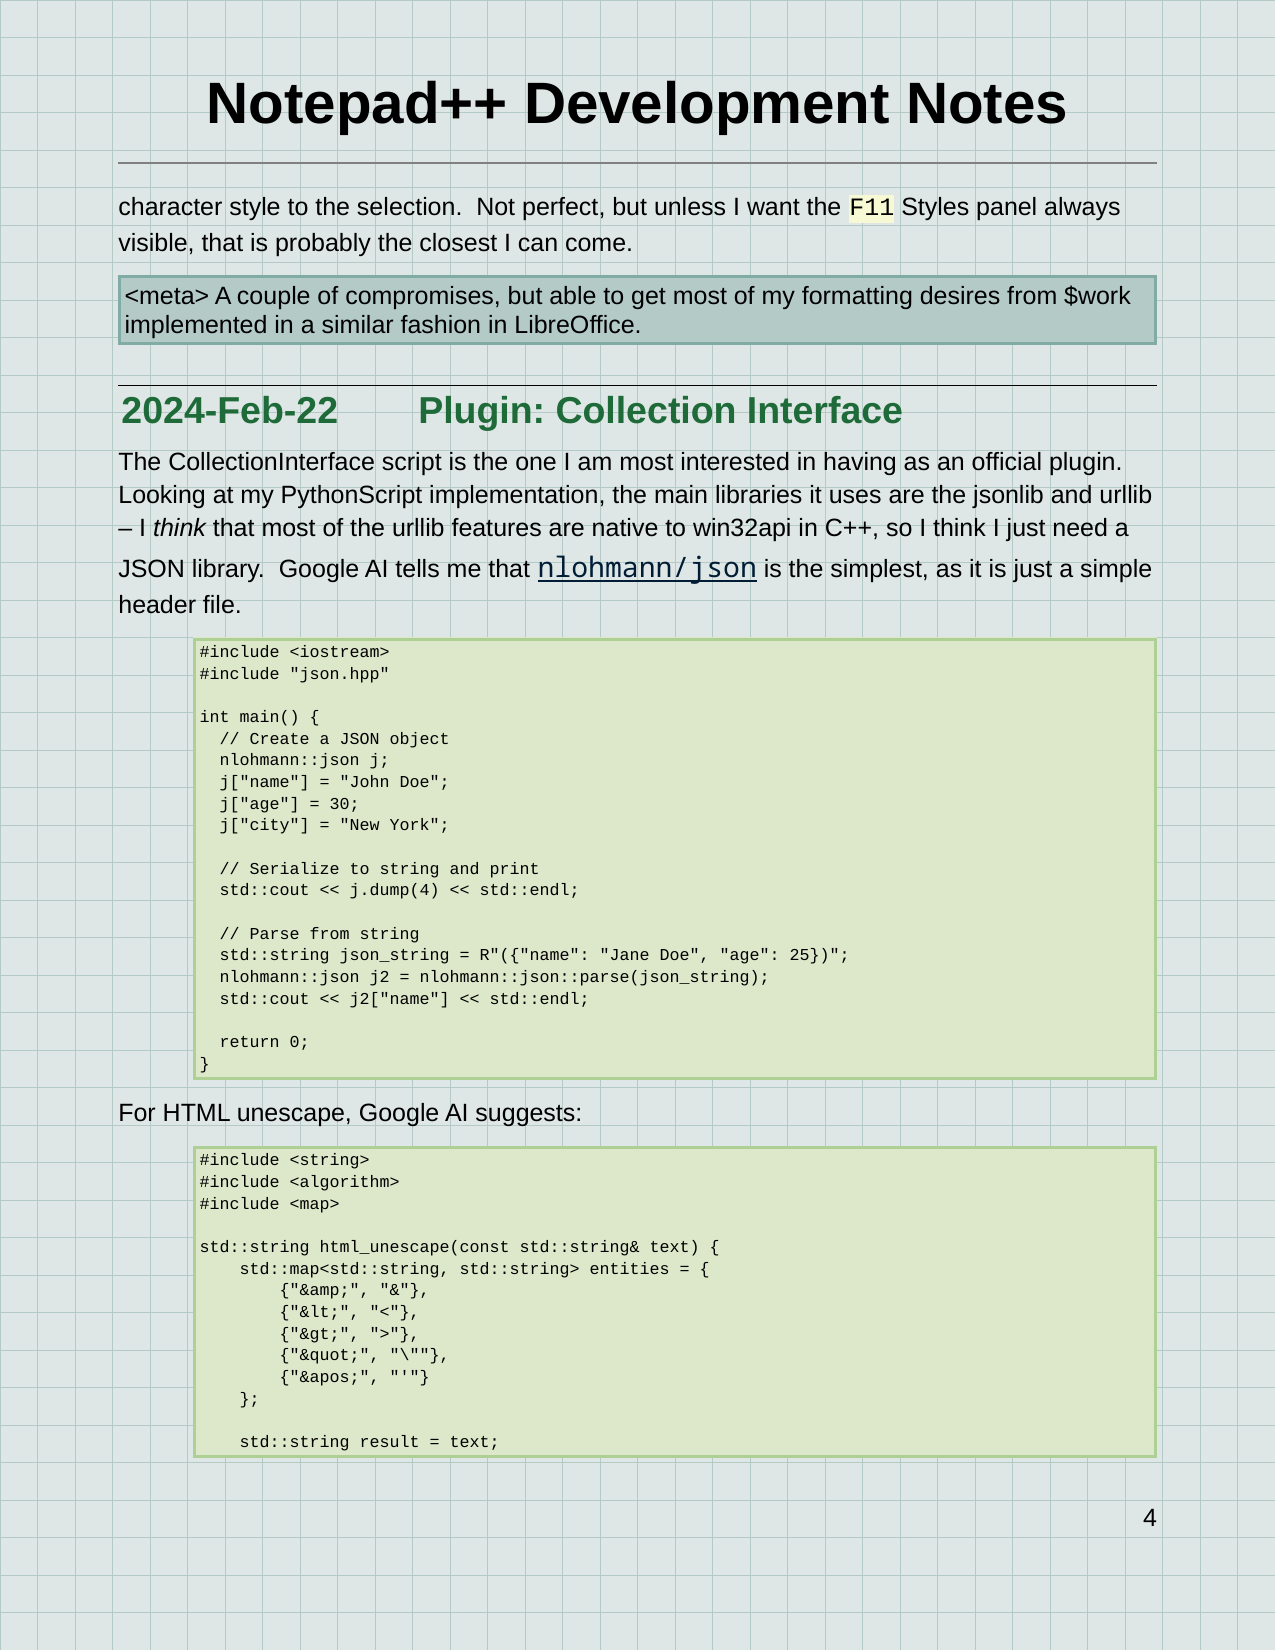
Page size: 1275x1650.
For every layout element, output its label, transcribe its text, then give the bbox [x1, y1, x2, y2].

text nlohmann::json j; [196, 746, 1154, 767]
text j["age"] = 30; [196, 789, 1154, 811]
text return 0; [196, 1027, 1154, 1049]
text std::string json_string = R"({"name": "Jane Doe", "age": 25})"; [196, 941, 1154, 962]
text #include <map> [196, 1189, 1154, 1211]
text #include <iostream> [196, 641, 1154, 659]
text std::string html_unescape(const std::string& text) { [196, 1232, 1154, 1254]
text j["name"] = "John Doe"; [196, 767, 1154, 789]
text // Serialize to string and print [196, 854, 1154, 876]
text nlohmann::json j2 = nlohmann::json::parse(json_string); [196, 962, 1154, 984]
text #include "json.hpp" [196, 659, 1154, 681]
text {"&apos;", "'"} [196, 1362, 1154, 1384]
text std::cout << j2["name"] << std::endl; [196, 984, 1154, 1006]
text {"&amp;", "&"}, [196, 1276, 1154, 1297]
text The CollectionInterface script is the one I am most interested in having as an official plugin. Looking at my PythonScript implementation, the main libraries it uses are the jsonlib and urllib – I think that most of the urllib features are native to win32api in C++, so I think I just need a JSON library. Google AI tells me that nlohmann/json is the simplest, as it is just a simple header file. [118, 447, 1157, 619]
text } [196, 1049, 1154, 1077]
text {"&gt;", ">"}, [196, 1319, 1154, 1341]
text std::map<std::string, std::string> entities = { [196, 1254, 1154, 1276]
text {"&quot;", "\""}, [196, 1341, 1154, 1362]
text }; [196, 1384, 1154, 1406]
text <meta> A couple of compromises, but able to get most of my formatting desires from $work implemented in a similar fashion in LibreOffice. [121, 278, 1154, 342]
text #include <string> [196, 1149, 1154, 1167]
text character style to the selection. Not perfect, but unless I want the F11 Styles panel always visible, that is probably the closest I can come. [118, 192, 1157, 256]
text // Parse from string [196, 919, 1154, 941]
text #include <algorithm> [196, 1167, 1154, 1189]
text {"&lt;", "<"}, [196, 1297, 1154, 1319]
text int main() { [196, 702, 1154, 724]
text std::cout << j.dump(4) << std::endl; [196, 876, 1154, 897]
text j["city"] = "New York"; [196, 811, 1154, 832]
text std::string result = text; [196, 1427, 1154, 1455]
text For HTML unescape, Google AI suggests: [118, 1098, 1157, 1127]
subtitle 2024-Feb-22 Plugin: Collection Interface [118, 386, 1157, 434]
text // Create a JSON object [196, 724, 1154, 746]
